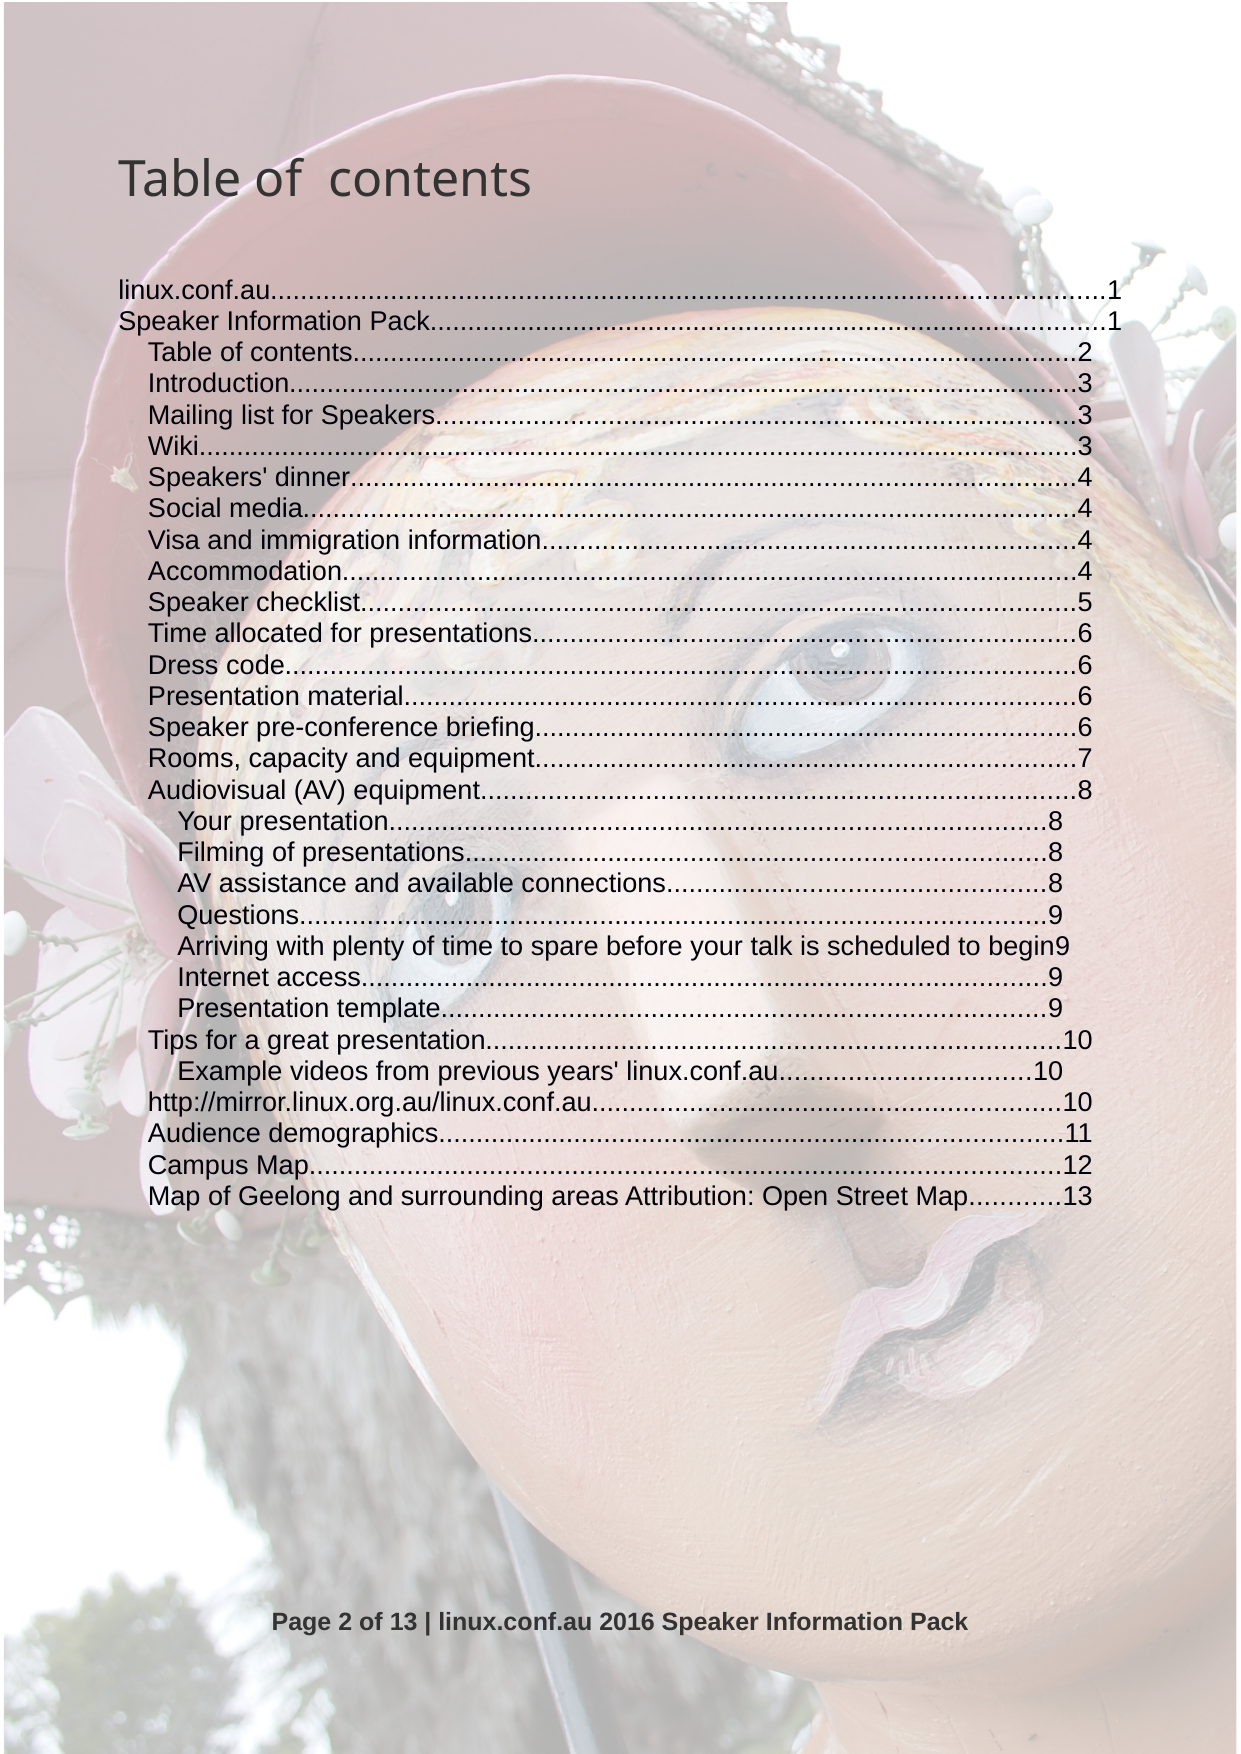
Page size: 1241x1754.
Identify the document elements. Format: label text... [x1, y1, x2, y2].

text Speaker pre-conference briefing 6 [148, 711, 1122, 742]
text Speaker Information Pack 1 [118, 305, 1122, 336]
text linux.conf.au 1 [118, 274, 1122, 305]
text Campus Map 12 [148, 1149, 1122, 1180]
text Speaker checklist 5 [148, 586, 1122, 617]
text Visa and immigration information 4 [148, 524, 1122, 555]
text Presentation material 6 [148, 680, 1122, 711]
text Audiovisual (AV) equipment 8 [148, 774, 1122, 805]
text Map of Geelong and surrounding areas Attribution: Open Street Map 13 [148, 1180, 1122, 1211]
text Rooms, capacity and equipment 7 [148, 742, 1122, 774]
text AV assistance and available connections 8 [177, 867, 1122, 899]
text Table of contents 2 [148, 336, 1122, 367]
text Filming of presentations 8 [177, 836, 1122, 867]
text Audience demographics 11 [148, 1117, 1122, 1149]
picture [3, 2, 1237, 1754]
text Dress code 6 [148, 649, 1122, 680]
text Introduction 3 [148, 367, 1122, 399]
text Your presentation 8 [177, 805, 1122, 836]
text Internet access 9 [177, 961, 1122, 992]
text http://mirror.linux.org.au/linux.conf.au 10 [148, 1086, 1122, 1117]
text Tips for a great presentation 10 [148, 1024, 1122, 1055]
text Mailing list for Speakers 3 [148, 399, 1122, 430]
text Speakers' dinner 4 [148, 461, 1122, 492]
text Example videos from previous years' linux.conf.au 10 [177, 1055, 1122, 1086]
text Wiki 3 [148, 430, 1122, 461]
text Questions 9 [177, 899, 1122, 930]
text Accommodation 4 [148, 555, 1122, 586]
text Arriving with plenty of time to spare before your talk is scheduled to begin 9 [177, 930, 1122, 961]
subtitle Table of contents [118, 143, 1122, 211]
text Social media 4 [148, 492, 1122, 524]
text Time allocated for presentations 6 [148, 617, 1122, 649]
text Presentation template 9 [177, 992, 1122, 1024]
